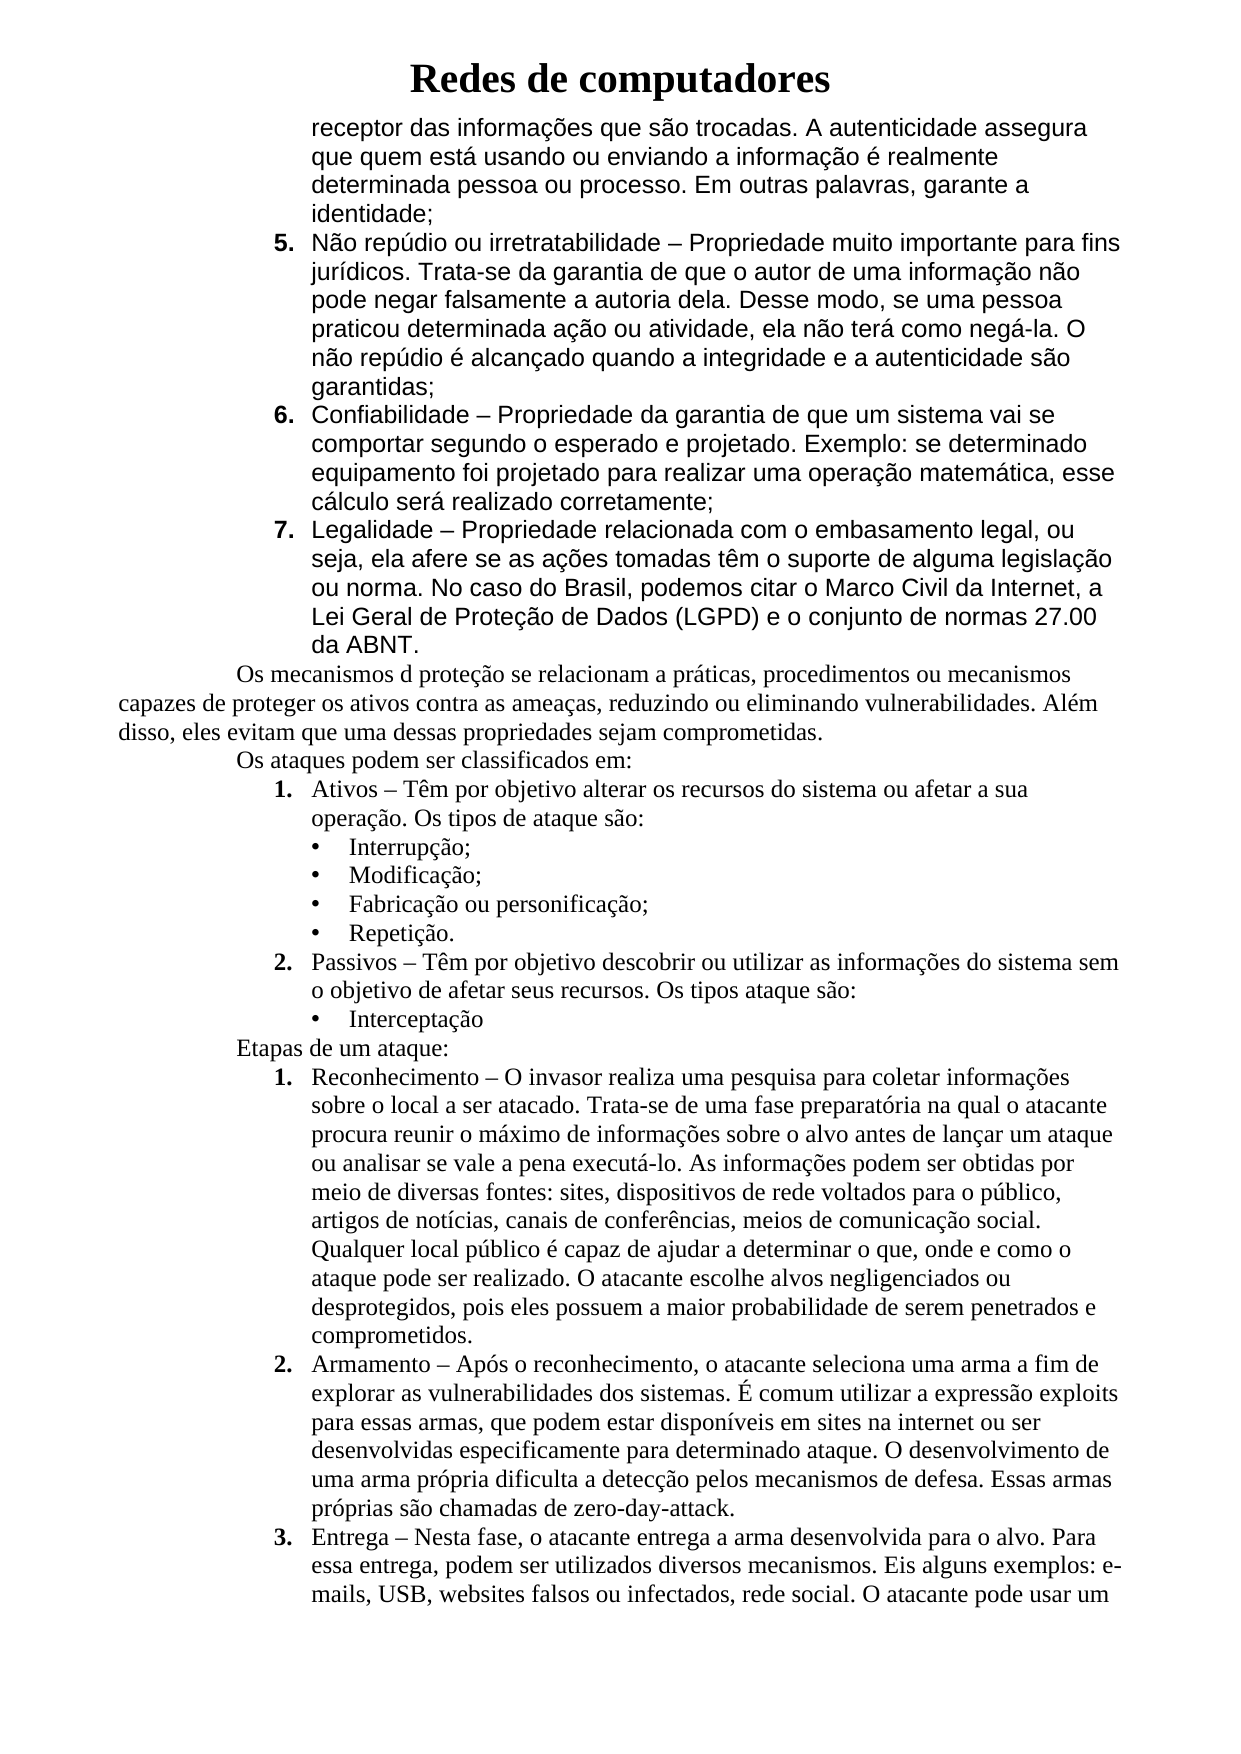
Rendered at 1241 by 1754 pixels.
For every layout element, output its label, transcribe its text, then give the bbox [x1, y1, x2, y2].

list receptor das informações que são trocadas. A autenticidade assegura que quem está usando ou enviando a informação é realmente determinada pessoa ou processo. Em outras palavras, garante a identidade; [274, 113, 1122, 228]
list Armamento – Após o reconhecimento, o atacante seleciona uma arma a fim de explorar as vulnerabilidades dos sistemas. É comum utilizar a expressão exploits para essas armas, que podem estar disponíveis em sites na internet ou ser desenvolvidas especificamente para determinado ataque. O desenvolvimento de uma arma própria dificulta a detecção pelos mecanismos de defesa. Essas armas próprias são chamadas de zero-day-attack. [274, 1349, 1122, 1522]
list Interceptação [311, 1004, 1122, 1033]
list Legalidade – Propriedade relacionada com o embasamento legal, ou seja, ela afere se as ações tomadas têm o suporte de alguma legislação ou norma. No caso do Brasil, podemos citar o Marco Civil da Internet, a Lei Geral de Proteção de Dados (LGPD) e o conjunto de normas 27.00 da ABNT. [274, 515, 1122, 659]
list Ativos – Têm por objetivo alterar os recursos do sistema ou afetar a sua operação. Os tipos de ataque são: [274, 774, 1122, 832]
list Modificação; [311, 860, 1122, 889]
list Não repúdio ou irretratabilidade – Propriedade muito importante para fins jurídicos. Trata-se da garantia de que o autor de uma informação não pode negar falsamente a autoria dela. Desse modo, se uma pessoa praticou determinada ação ou atividade, ela não terá como negá-la. O não repúdio é alcançado quando a integridade e a autenticidade são garantidas; [274, 228, 1122, 400]
text Os mecanismos d proteção se relacionam a práticas, procedimentos ou mecanismos capazes de proteger os ativos contra as ameaças, reduzindo ou eliminando vulnerabilidades. Além disso, eles evitam que uma dessas propriedades sejam comprometidas. [118, 659, 1122, 745]
list Reconhecimento – O invasor realiza uma pesquisa para coletar informações sobre o local a ser atacado. Trata-se de uma fase preparatória na qual o atacante procura reunir o máximo de informações sobre o alvo antes de lançar um ataque ou analisar se vale a pena executá-lo. As informações podem ser obtidas por meio de diversas fontes: sites, dispositivos de rede voltados para o público, artigos de notícias, canais de conferências, meios de comunicação social. Qualquer local público é capaz de ajudar a determinar o que, onde e como o ataque pode ser realizado. O atacante escolhe alvos negligenciados ou desprotegidos, pois eles possuem a maior probabilidade de serem penetrados e comprometidos. [274, 1062, 1122, 1349]
text Etapas de um ataque: [118, 1033, 1122, 1062]
list Entrega – Nesta fase, o atacante entrega a arma desenvolvida para o alvo. Para essa entrega, podem ser utilizados diversos mecanismos. Eis alguns exemplos: e-mails, USB, websites falsos ou infectados, rede social. O atacante pode usar um [274, 1522, 1122, 1608]
list Confiabilidade – Propriedade da garantia de que um sistema vai se comportar segundo o esperado e projetado. Exemplo: se determinado equipamento foi projetado para realizar uma operação matemática, esse cálculo será realizado corretamente; [274, 400, 1122, 515]
list Passivos – Têm por objetivo descobrir ou utilizar as informações do sistema sem o objetivo de afetar seus recursos. Os tipos ataque são: [274, 947, 1122, 1004]
list Interrupção; [311, 832, 1122, 860]
list Fabricação ou personificação; [311, 889, 1122, 918]
list Repetição. [311, 918, 1122, 947]
text Os ataques podem ser classificados em: [118, 745, 1122, 774]
